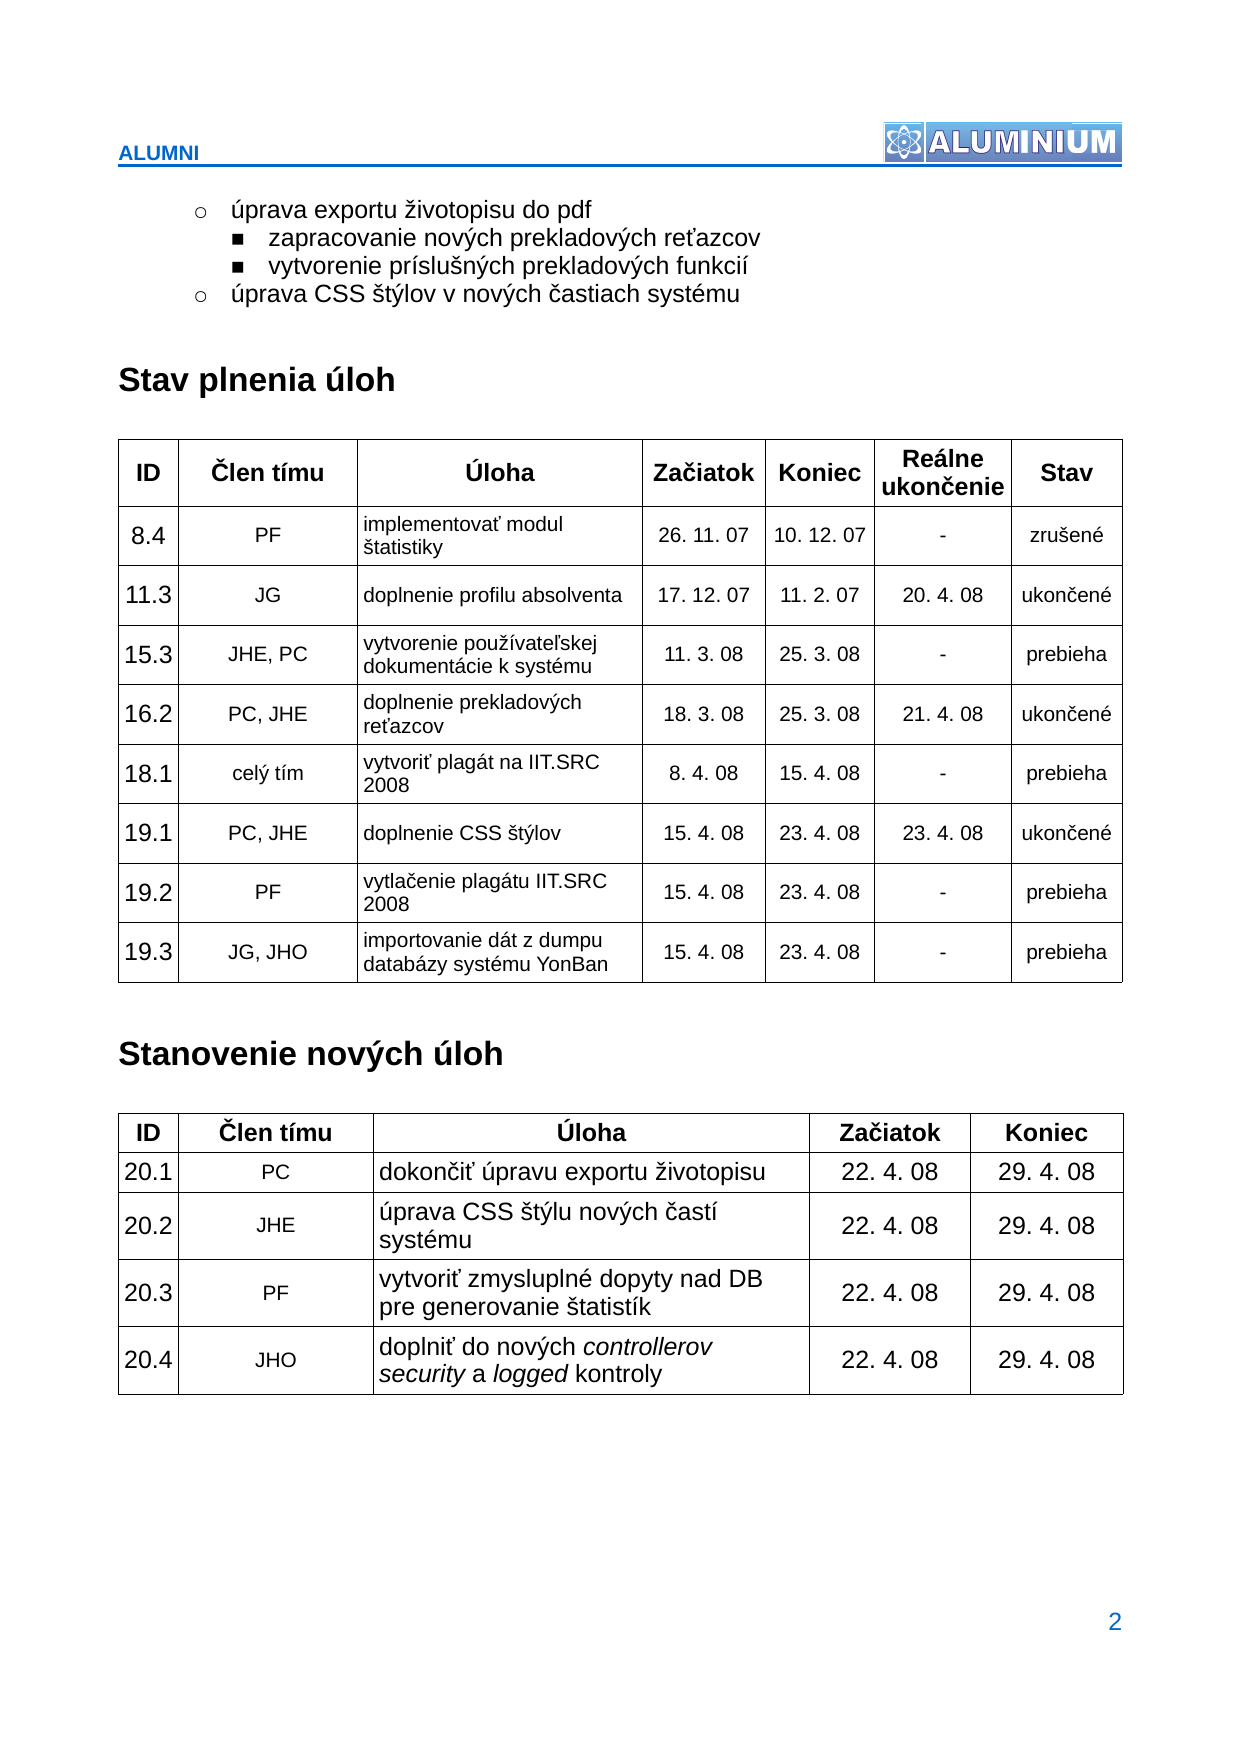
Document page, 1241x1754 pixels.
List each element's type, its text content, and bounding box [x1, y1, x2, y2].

table_cell 8.4 [119, 507, 178, 565]
table_cell 15. 4. 08 [643, 804, 765, 863]
table_cell implementovať modul štatistiky [358, 507, 642, 565]
table_cell 11. 2. 07 [766, 566, 874, 625]
table_header Reálne ukončenie [875, 440, 1011, 506]
table_cell vytvoriť zmysluplné dopyty nad DB pre generovanie štatistík [374, 1260, 809, 1326]
table_cell 15.3 [119, 626, 178, 684]
table_cell PC [179, 1153, 373, 1192]
table_cell 29. 4. 08 [971, 1153, 1123, 1192]
table_cell 18. 3. 08 [643, 685, 765, 744]
table_header Úloha [358, 440, 642, 506]
table_cell 29. 4. 08 [971, 1327, 1123, 1394]
subtitle Stav plnenia úloh [118, 361, 1122, 398]
table_cell 20.2 [119, 1193, 178, 1259]
table_header ID [119, 1114, 178, 1152]
table_cell PF [179, 864, 357, 922]
table_header Koniec [766, 440, 874, 506]
table_cell JHE, PC [179, 626, 357, 684]
table_cell 22. 4. 08 [810, 1193, 970, 1259]
subtitle Stanovenie nových úloh [118, 1035, 1122, 1072]
table_cell JG [179, 566, 357, 625]
table_cell vytlačenie plagátu IIT.SRC 2008 [358, 864, 642, 922]
table_cell vytvoriť plagát na IIT.SRC 2008 [358, 745, 642, 803]
table_cell 23. 4. 08 [766, 864, 874, 922]
table_cell 8. 4. 08 [643, 745, 765, 803]
table_cell 20.3 [119, 1260, 178, 1326]
list zapracovanie nových prekladových reťazcov [231, 224, 1122, 252]
table_cell prebieha [1012, 745, 1122, 803]
table_cell 29. 4. 08 [971, 1193, 1123, 1259]
table_cell 11.3 [119, 566, 178, 625]
table_cell 19.2 [119, 864, 178, 922]
table_cell ukončené [1012, 685, 1122, 744]
table_cell doplnenie prekladových reťazcov [358, 685, 642, 744]
table_cell 20.4 [119, 1327, 178, 1394]
table_cell prebieha [1012, 626, 1122, 684]
table_cell vytvorenie používateľskej dokumentácie k systému [358, 626, 642, 684]
table_cell doplnenie profilu absolventa [358, 566, 642, 625]
table_cell PF [179, 507, 357, 565]
table_cell 15. 4. 08 [766, 745, 874, 803]
table_cell 29. 4. 08 [971, 1260, 1123, 1326]
table_cell dokončiť úpravu exportu životopisu [374, 1153, 809, 1192]
table_header Člen tímu [179, 1114, 373, 1152]
table_cell úprava CSS štýlu nových častí systému [374, 1193, 809, 1259]
table_cell 21. 4. 08 [875, 685, 1011, 744]
table_cell 15. 4. 08 [643, 864, 765, 922]
table_cell JG, JHO [179, 923, 357, 982]
table_cell zrušené [1012, 507, 1122, 565]
table_cell 25. 3. 08 [766, 685, 874, 744]
table_header Koniec [971, 1114, 1123, 1152]
table_header Stav [1012, 440, 1122, 506]
table_cell - [875, 507, 1011, 565]
table_cell 22. 4. 08 [810, 1260, 970, 1326]
table_cell - [875, 745, 1011, 803]
table_header ID [119, 440, 178, 506]
table_cell importovanie dát z dumpu databázy systému YonBan [358, 923, 642, 982]
table_cell PC, JHE [179, 804, 357, 863]
table_cell JHE [179, 1193, 373, 1259]
table_cell 25. 3. 08 [766, 626, 874, 684]
table_header Úloha [374, 1114, 809, 1152]
table_cell prebieha [1012, 864, 1122, 922]
table_header Začiatok [643, 440, 765, 506]
list úprava exportu životopisu do pdf [193, 196, 1122, 224]
table_cell doplnenie CSS štýlov [358, 804, 642, 863]
table_cell 15. 4. 08 [643, 923, 765, 982]
table_cell PF [179, 1260, 373, 1326]
table_cell prebieha [1012, 923, 1122, 982]
list úprava CSS štýlov v nových častiach systému [193, 280, 1122, 308]
table_cell doplniť do nových controllerov security a logged kontroly [374, 1327, 809, 1394]
table_cell celý tím [179, 745, 357, 803]
table_cell - [875, 923, 1011, 982]
table_cell 10. 12. 07 [766, 507, 874, 565]
table_cell 23. 4. 08 [766, 804, 874, 863]
table_cell 22. 4. 08 [810, 1327, 970, 1394]
table_cell - [875, 626, 1011, 684]
table_cell 23. 4. 08 [875, 804, 1011, 863]
table_header Začiatok [810, 1114, 970, 1152]
table_cell 11. 3. 08 [643, 626, 765, 684]
table_cell - [875, 864, 1011, 922]
table_cell ukončené [1012, 804, 1122, 863]
table_cell JHO [179, 1327, 373, 1394]
table_cell 22. 4. 08 [810, 1153, 970, 1192]
table_cell 17. 12. 07 [643, 566, 765, 625]
table_header Člen tímu [179, 440, 357, 506]
table_cell PC, JHE [179, 685, 357, 744]
table_cell 23. 4. 08 [766, 923, 874, 982]
table_cell 20. 4. 08 [875, 566, 1011, 625]
table_cell 18.1 [119, 745, 178, 803]
table_cell ukončené [1012, 566, 1122, 625]
table_cell 19.1 [119, 804, 178, 863]
table_cell 26. 11. 07 [643, 507, 765, 565]
table_cell 19.3 [119, 923, 178, 982]
table_cell 16.2 [119, 685, 178, 744]
list vytvorenie príslušných prekladových funkcií [231, 252, 1122, 280]
table_cell 20.1 [119, 1153, 178, 1192]
